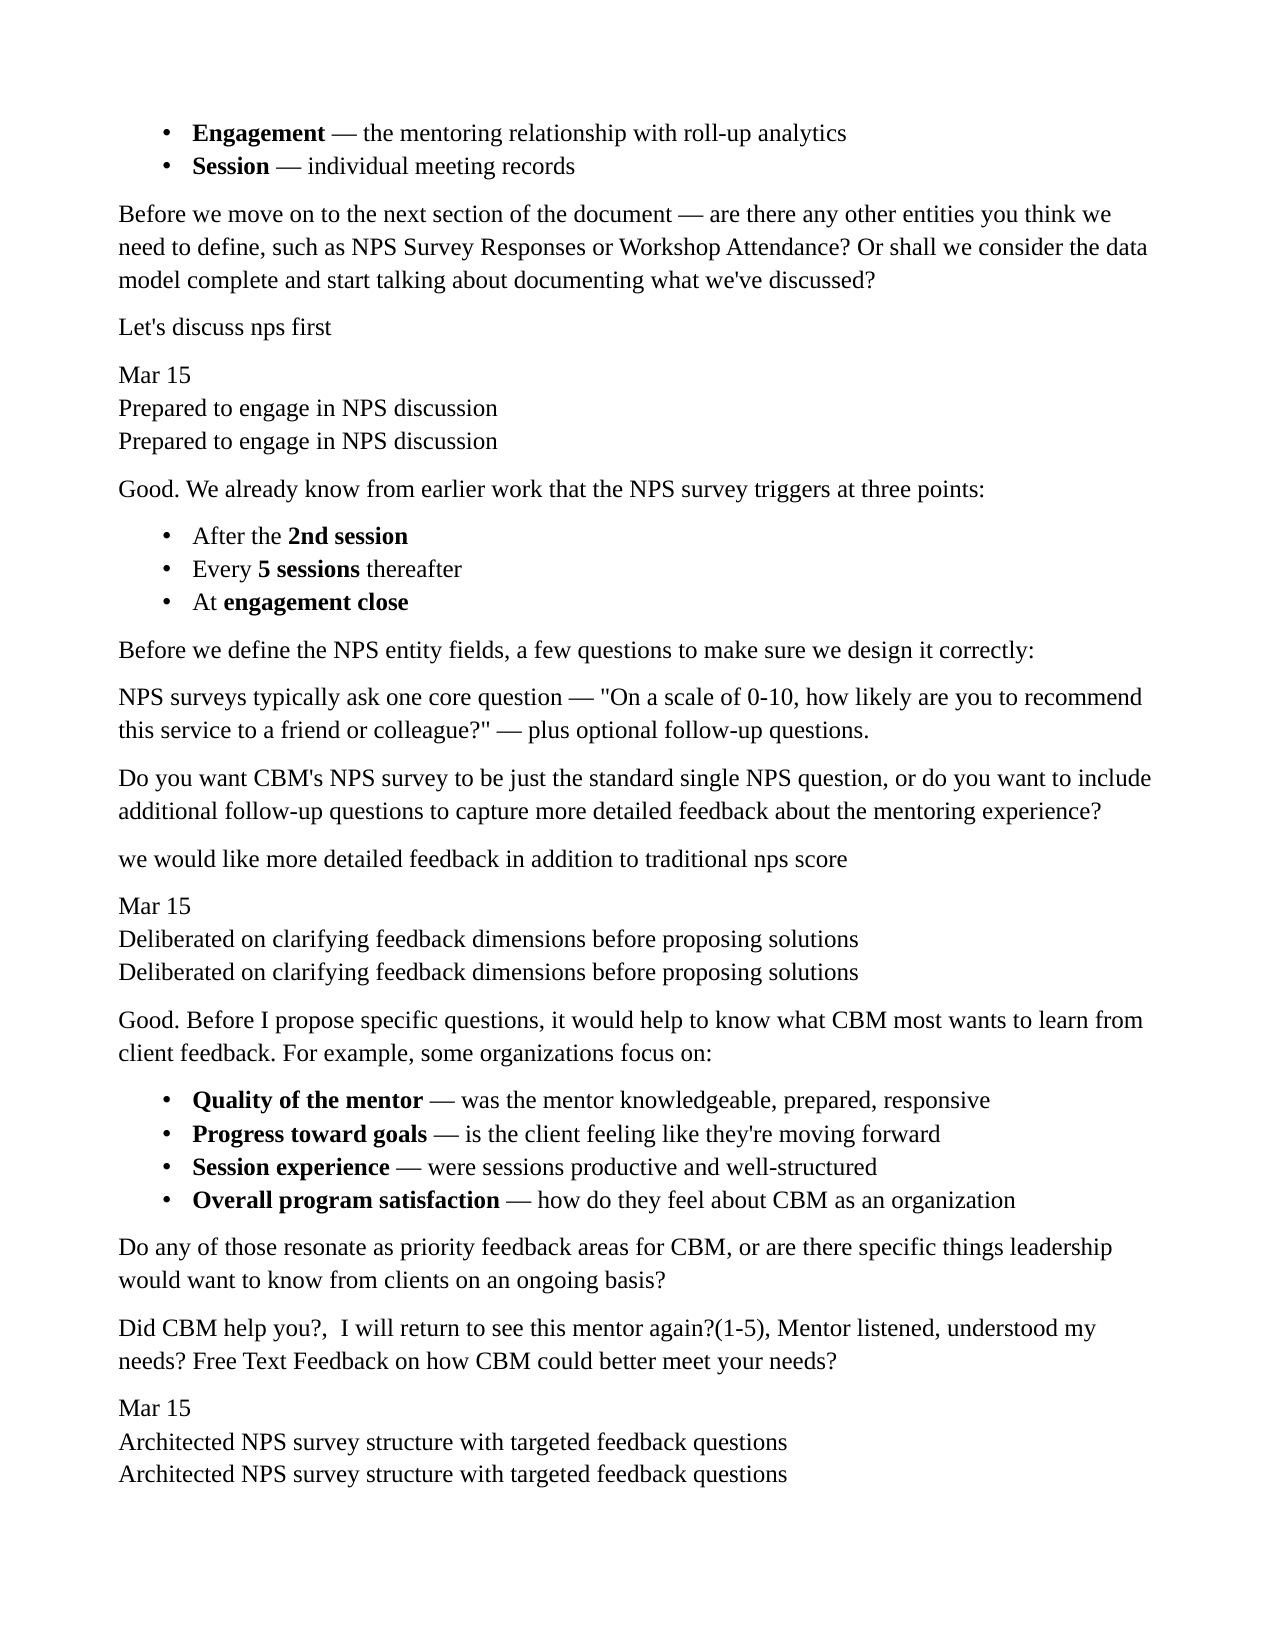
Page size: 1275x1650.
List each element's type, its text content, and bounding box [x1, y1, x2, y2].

text Mar 15 [118, 891, 1157, 920]
list At engagement close [162, 587, 1157, 616]
text Do any of those resonate as priority feedback areas for CBM, or are there specific things leadership would want to know from clients on an ongoing basis? [118, 1232, 1157, 1294]
text Prepared to engage in NPS discussion [118, 426, 1157, 455]
text Let's discuss nps first [118, 312, 1157, 341]
text Good. We already know from earlier work that the NPS survey triggers at three points: [118, 474, 1157, 502]
text Architected NPS survey structure with targeted feedback questions [118, 1459, 1157, 1488]
text Mar 15 [118, 1393, 1157, 1422]
list Session experience — were sessions productive and well-structured [162, 1152, 1157, 1180]
list Every 5 sessions thereafter [162, 554, 1157, 583]
text Deliberated on clarifying feedback dimensions before proposing solutions [118, 924, 1157, 953]
list Session — individual meeting records [162, 151, 1157, 180]
text Do you want CBM's NPS survey to be just the standard single NPS question, or do you want to include additional follow-up questions to capture more detailed feedback about the mentoring experience? [118, 763, 1157, 825]
text Before we move on to the next section of the document — are there any other entities you think we need to define, such as NPS Survey Responses or Workshop Attendance? Or shall we consider the data model complete and start talking about documenting what we've discussed? [118, 199, 1157, 293]
text Good. Before I propose specific questions, it would help to know what CBM most wants to learn from client feedback. For example, some organizations focus on: [118, 1005, 1157, 1067]
text Mar 15 [118, 360, 1157, 389]
text Deliberated on clarifying feedback dimensions before proposing solutions [118, 957, 1157, 986]
list Engagement — the mentoring relationship with roll-up analytics [162, 118, 1157, 147]
text Architected NPS survey structure with targeted feedback questions [118, 1427, 1157, 1455]
text Did CBM help you?, I will return to see this mentor again?(1-5), Mentor listened, understood my needs? Free Text Feedback on how CBM could better meet your needs? [118, 1313, 1157, 1375]
text Before we define the NPS entity fields, a few questions to make sure we design it correctly: [118, 635, 1157, 664]
list Overall program satisfaction — how do they feel about CBM as an organization [162, 1185, 1157, 1213]
text NPS surveys typically ask one core question — "On a scale of 0-10, how likely are you to recommend this service to a friend or colleague?" — plus optional follow-up questions. [118, 682, 1157, 744]
list After the 2nd session [162, 521, 1157, 550]
list Quality of the mentor — was the mentor knowledgeable, prepared, responsive [162, 1086, 1157, 1114]
text Prepared to engage in NPS discussion [118, 393, 1157, 422]
list Progress toward goals — is the client feeling like they're moving forward [162, 1119, 1157, 1147]
text we would like more detailed feedback in addition to traditional nps score [118, 844, 1157, 872]
